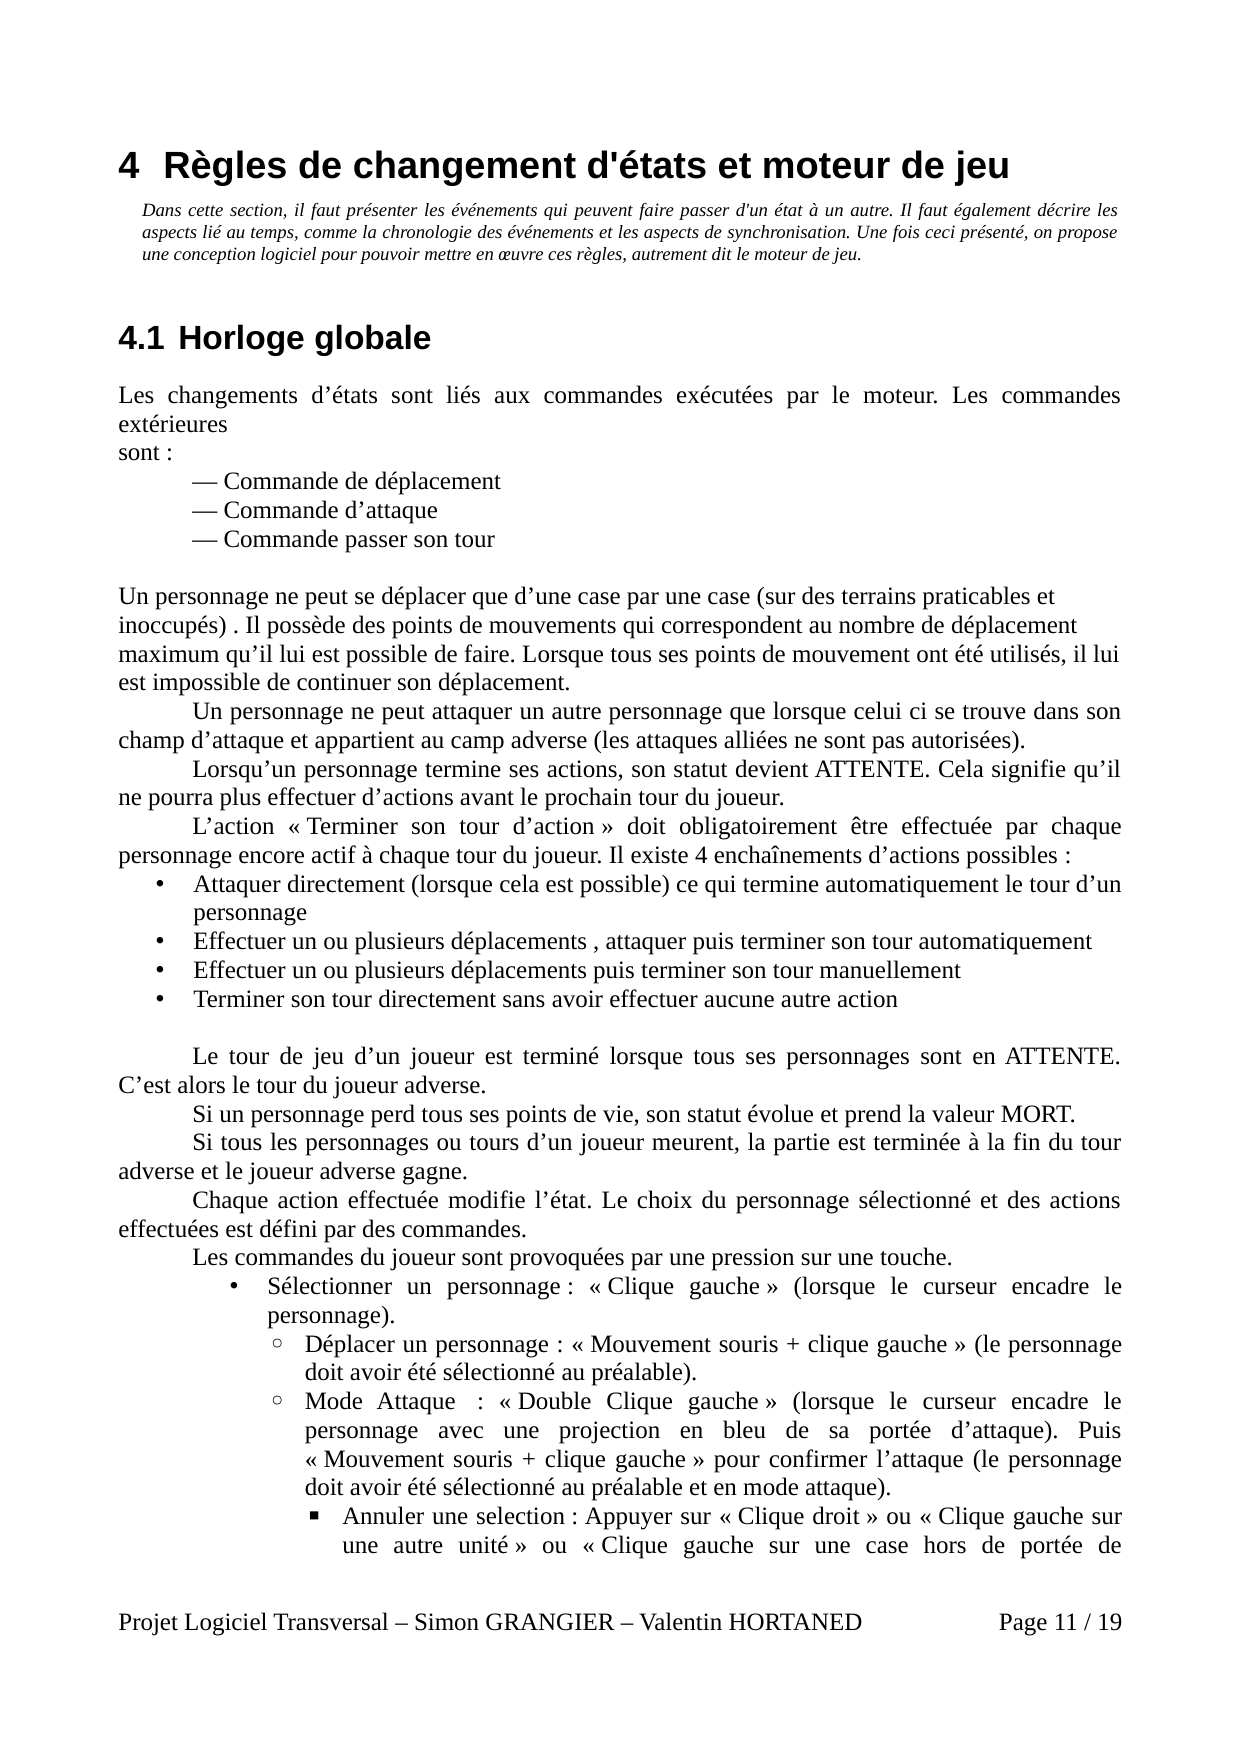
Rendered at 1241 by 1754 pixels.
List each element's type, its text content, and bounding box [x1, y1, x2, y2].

text Un personnage ne peut attaquer un autre personnage que lorsque celui ci se trouve dans son champ d’attaque et appartient au camp adverse (les attaques alliées ne sont pas autorisées). [118, 696, 1122, 754]
text L’action « Terminer son tour d’action » doit obligatoirement être effectuée par chaque personnage encore actif à chaque tour du joueur. Il existe 4 enchaînements d’actions possibles : [118, 811, 1122, 869]
list Sélectionner un personnage : « Clique gauche » (lorsque le curseur encadre le personnage). [229, 1271, 1122, 1329]
list Effectuer un ou plusieurs déplacements puis terminer son tour manuellement [156, 955, 1122, 984]
list Terminer son tour directement sans avoir effectuer aucune autre action [156, 984, 1122, 1012]
text sont : [118, 437, 1122, 466]
text Si tous les personnages ou tours d’un joueur meurent, la partie est terminée à la fin du tour adverse et le joueur adverse gagne. [118, 1127, 1122, 1185]
text Dans cette section, il faut présenter les événements qui peuvent faire passer d'un état à un autre. Il faut également décrire les aspects lié au temps, comme la chronologie des événements et les aspects de synchronisation. Une fois ceci présenté, on propose une conception logiciel pour pouvoir mettre en œuvre ces règles, autrement dit le moteur de jeu. [142, 199, 1122, 264]
text Le tour de jeu d’un joueur est terminé lorsque tous ses personnages sont en ATTENTE. C’est alors le tour du joueur adverse. [118, 1041, 1122, 1099]
text — Commande d’attaque [118, 495, 1122, 524]
text Lorsqu’un personnage termine ses actions, son statut devient ATTENTE. Cela signifie qu’il ne pourra plus effectuer d’actions avant le prochain tour du joueur. [118, 754, 1122, 811]
text — Commande passer son tour [118, 524, 1122, 552]
text Si un personnage perd tous ses points de vie, son statut évolue et prend la valeur MORT. [118, 1099, 1122, 1127]
subtitle Horloge globale [118, 318, 1122, 356]
text Les changements d’états sont liés aux commandes exécutées par le moteur. Les commandes extérieures [118, 380, 1122, 437]
text Chaque action effectuée modifie l’état. Le choix du personnage sélectionné et des actions effectuées est défini par des commandes. [118, 1185, 1122, 1242]
list Effectuer un ou plusieurs déplacements , attaquer puis terminer son tour automatiquement [156, 926, 1122, 955]
text — Commande de déplacement [118, 466, 1122, 495]
list Mode Attaque : « Double Clique gauche » (lorsque le curseur encadre le personnage avec une projection en bleu de sa portée d’attaque). Puis « Mouvement souris + clique gauche » pour confirmer l’attaque (le personnage doit avoir été sélectionné au préalable et en mode attaque). [267, 1386, 1122, 1501]
text Un personnage ne peut se déplacer que d’une case par une case (sur des terrains praticables et inoccupés) . Il possède des points de mouvements qui correspondent au nombre de déplacement maximum qu’il lui est possible de faire. Lorsque tous ses points de mouvement ont été utilisés, il lui est impossible de continuer son déplacement. [118, 581, 1122, 696]
list Attaquer directement (lorsque cela est possible) ce qui termine automatiquement le tour d’un personnage [156, 869, 1122, 926]
subtitle Règles de changement d'états et moteur de jeu [118, 143, 1122, 187]
list Annuler une selection : Appuyer sur « Clique droit » ou « Clique gauche sur une autre unité » ou « Clique gauche sur une case hors de portée de [304, 1501, 1122, 1559]
list Déplacer un personnage : « Mouvement souris + clique gauche » (le personnage doit avoir été sélectionné au préalable). [267, 1329, 1122, 1386]
text Les commandes du joueur sont provoquées par une pression sur une touche. [118, 1242, 1122, 1271]
